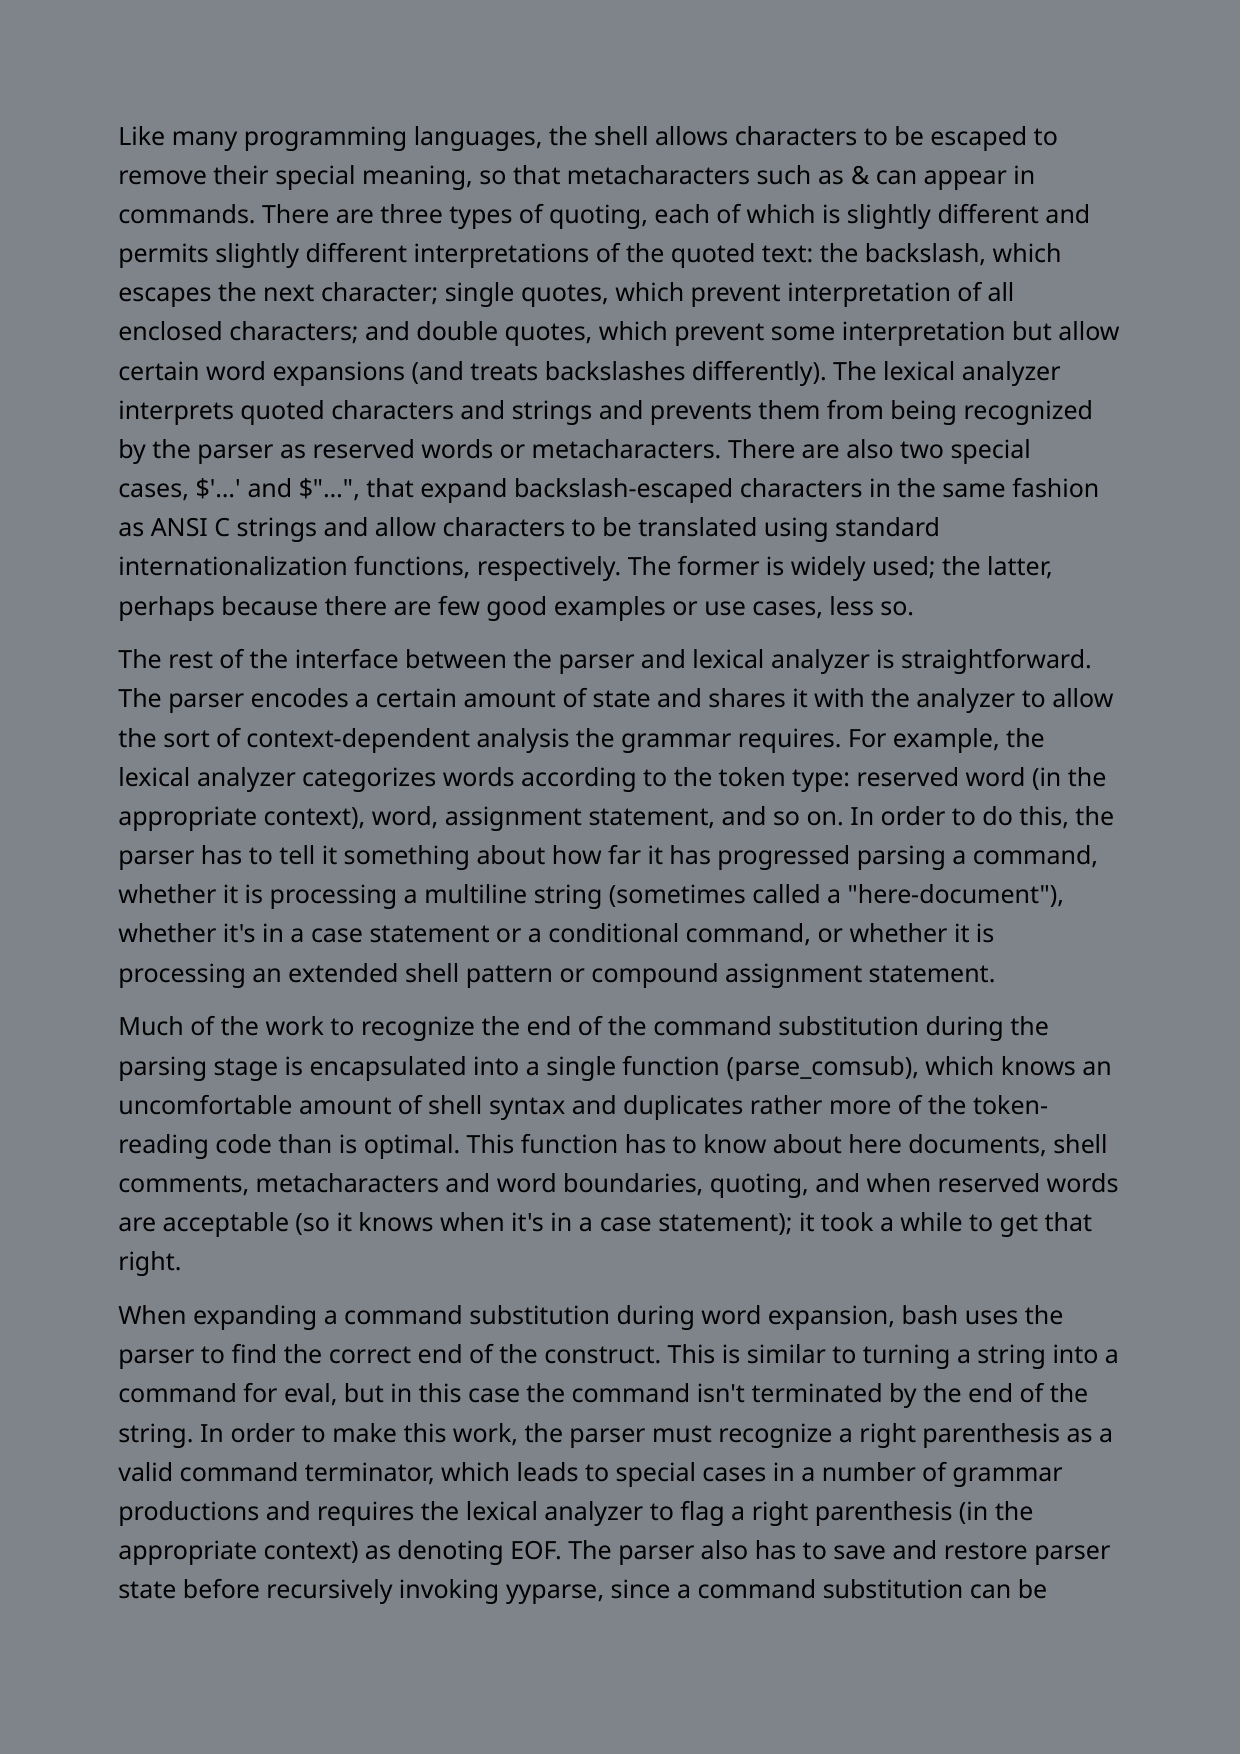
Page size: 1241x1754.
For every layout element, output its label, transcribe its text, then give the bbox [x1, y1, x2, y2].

text The rest of the interface between the parser and lexical analyzer is straightforward. The parser encodes a certain amount of state and shares it with the analyzer to allow the sort of context-dependent analysis the grammar requires. For example, the lexical analyzer categorizes words according to the token type: reserved word (in the appropriate context), word, assignment statement, and so on. In order to do this, the parser has to tell it something about how far it has progressed parsing a command, whether it is processing a multiline string (sometimes called a "here-document"), whether it's in a case statement or a conditional command, or whether it is processing an extended shell pattern or compound assignment statement. [118, 642, 1122, 989]
text When expanding a command substitution during word expansion, bash uses the parser to find the correct end of the construct. This is similar to turning a string into a command for eval, but in this case the command isn't terminated by the end of the string. In order to make this work, the parser must recognize a right parenthesis as a valid command terminator, which leads to special cases in a number of grammar productions and requires the lexical analyzer to flag a right parenthesis (in the appropriate context) as denoting EOF. The parser also has to save and restore parser state before recursively invoking yyparse, since a command substitution can be [118, 1298, 1122, 1606]
text Much of the work to recognize the end of the command substitution during the parsing stage is encapsulated into a single function (parse_comsub), which knows an uncomfortable amount of shell syntax and duplicates rather more of the token-reading code than is optimal. This function has to know about here documents, shell comments, metacharacters and word boundaries, quoting, and when reserved words are acceptable (so it knows when it's in a case statement); it took a while to get that right. [118, 1009, 1122, 1278]
text Like many programming languages, the shell allows characters to be escaped to remove their special meaning, so that metacharacters such as & can appear in commands. There are three types of quoting, each of which is slightly different and permits slightly different interpretations of the quoted text: the backslash, which escapes the next character; single quotes, which prevent interpretation of all enclosed characters; and double quotes, which prevent some interpretation but allow certain word expansions (and treats backslashes differently). The lexical analyzer interprets quoted characters and strings and prevents them from being recognized by the parser as reserved words or metacharacters. There are also two special cases, $'…' and $"…", that expand backslash-escaped characters in the same fashion as ANSI C strings and allow characters to be translated using standard internationalization functions, respectively. The former is widely used; the latter, perhaps because there are few good examples or use cases, less so. [118, 118, 1122, 622]
